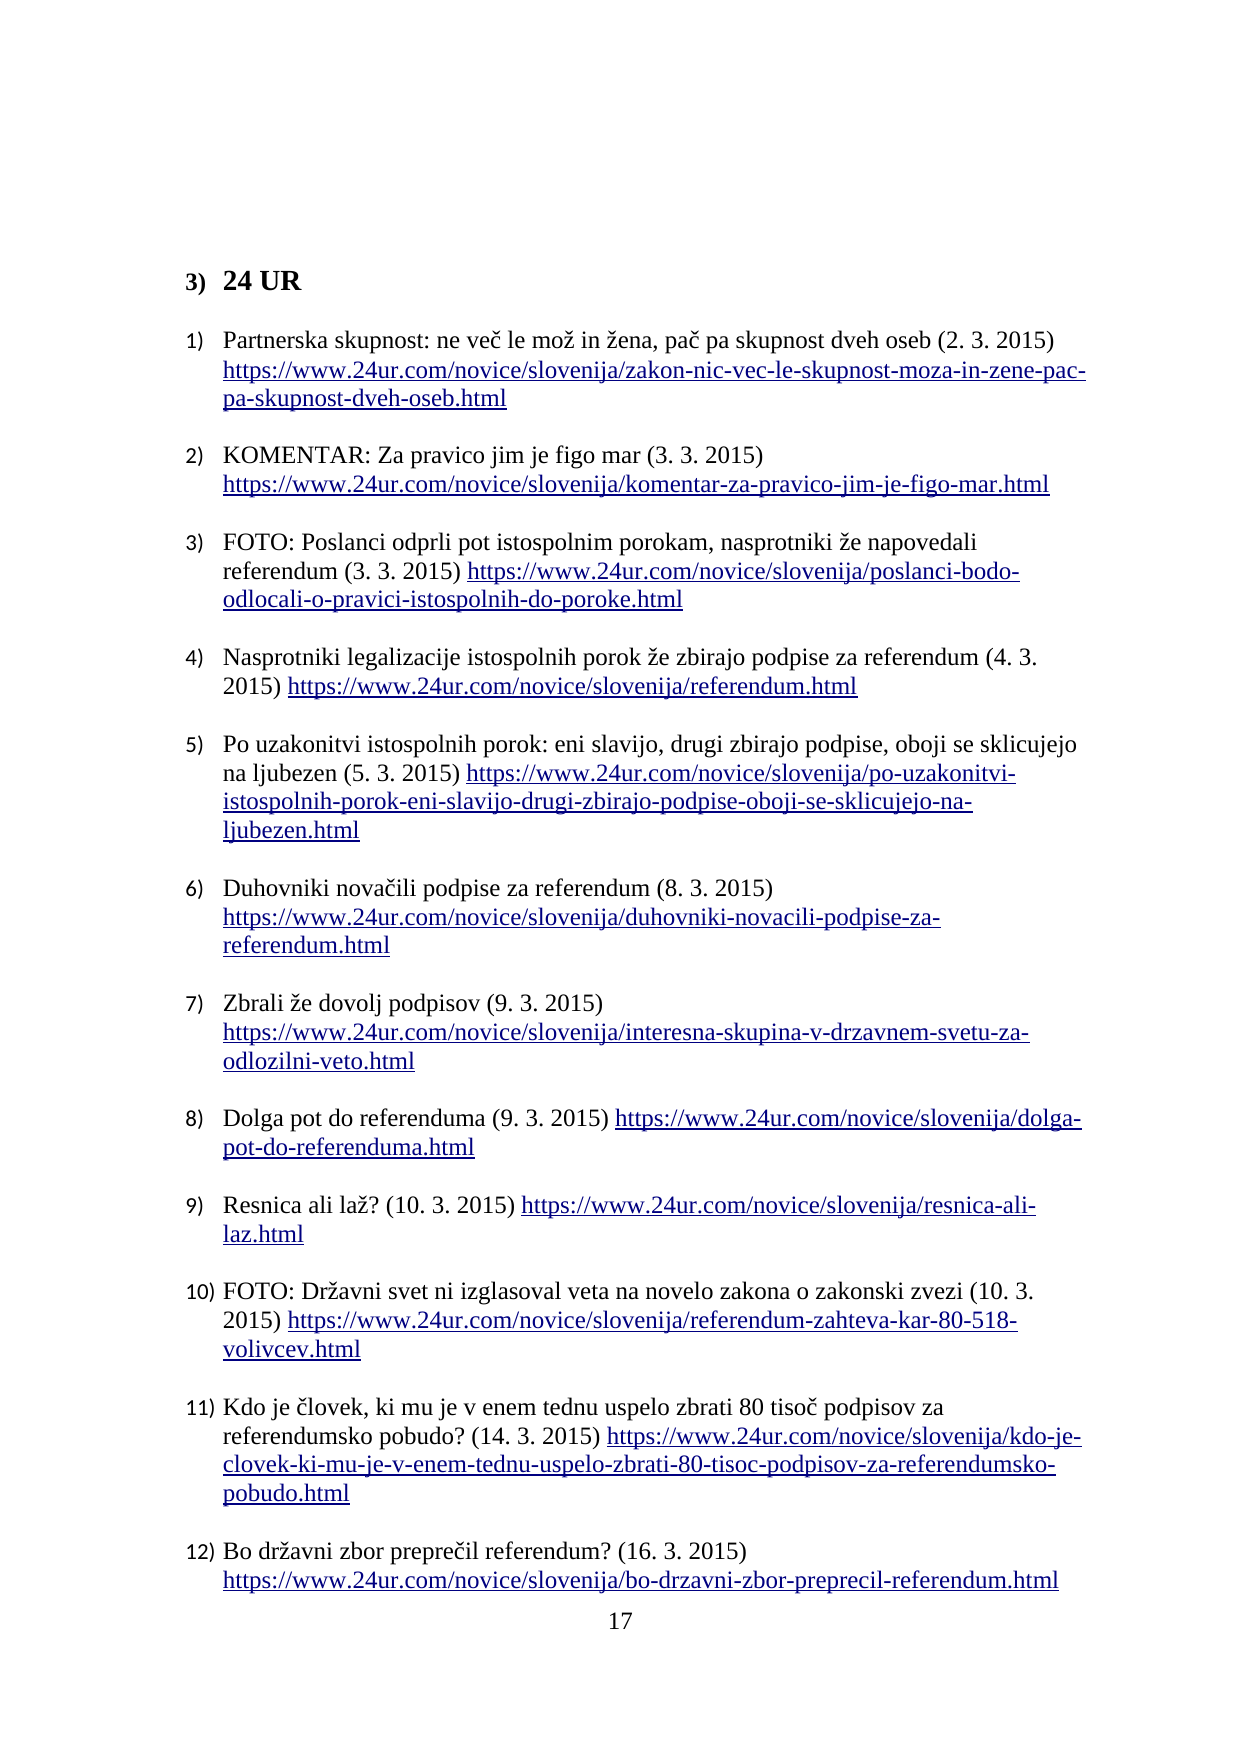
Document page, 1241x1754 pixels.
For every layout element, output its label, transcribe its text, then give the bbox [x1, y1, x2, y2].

list Kdo je človek, ki mu je v enem tednu uspelo zbrati 80 tisoč podpisov za referendumsko pobudo? (14. 3. 2015) https://www.24ur.com/novice/slovenija/kdo-je-clovek-ki-mu-je-v-enem-tednu-uspelo-zbrati-80-tisoc-podpisov-za-referendumsko-pobudo.html [185, 1392, 1093, 1507]
list KOMENTAR: Za pravico jim je figo mar (3. 3. 2015) https://www.24ur.com/novice/slovenija/komentar-za-pravico-jim-je-figo-mar.html [185, 440, 1093, 498]
list 24 UR [185, 263, 1093, 297]
list Bo državni zbor preprečil referendum? (16. 3. 2015) https://www.24ur.com/novice/slovenija/bo-drzavni-zbor-preprecil-referendum.html [185, 1536, 1093, 1594]
list FOTO: Poslanci odprli pot istospolnim porokam, nasprotniki že napovedali referendum (3. 3. 2015) https://www.24ur.com/novice/slovenija/poslanci-bodo-odlocali-o-pravici-istospolnih-do-poroke.html [185, 527, 1093, 613]
list Nasprotniki legalizacije istospolnih porok že zbirajo podpise za referendum (4. 3. 2015) https://www.24ur.com/novice/slovenija/referendum.html [185, 642, 1093, 700]
list Dolga pot do referenduma (9. 3. 2015) https://www.24ur.com/novice/slovenija/dolga-pot-do-referenduma.html [185, 1103, 1093, 1161]
list Partnerska skupnost: ne več le mož in žena, pač pa skupnost dveh oseb (2. 3. 2015) https://www.24ur.com/novice/slovenija/zakon-nic-vec-le-skupnost-moza-in-zene-pac-pa-skupnost-dveh-oseb.html [185, 326, 1093, 412]
list Po uzakonitvi istospolnih porok: eni slavijo, drugi zbirajo podpise, oboji se sklicujejo na ljubezen (5. 3. 2015) https://www.24ur.com/novice/slovenija/po-uzakonitvi-istospolnih-porok-eni-slavijo-drugi-zbirajo-podpise-oboji-se-sklicujejo-na-ljubezen.html [185, 729, 1093, 844]
list FOTO: Državni svet ni izglasoval veta na novelo zakona o zakonski zvezi (10. 3. 2015) https://www.24ur.com/novice/slovenija/referendum-zahteva-kar-80-518-volivcev.html [185, 1276, 1093, 1363]
list Resnica ali laž? (10. 3. 2015) https://www.24ur.com/novice/slovenija/resnica-ali-laz.html [185, 1190, 1093, 1248]
list Zbrali že dovolj podpisov (9. 3. 2015) https://www.24ur.com/novice/slovenija/interesna-skupina-v-drzavnem-svetu-za-odlozilni-veto.html [185, 988, 1093, 1074]
list Duhovniki novačili podpise za referendum (8. 3. 2015) https://www.24ur.com/novice/slovenija/duhovniki-novacili-podpise-za-referendum.html [185, 873, 1093, 959]
